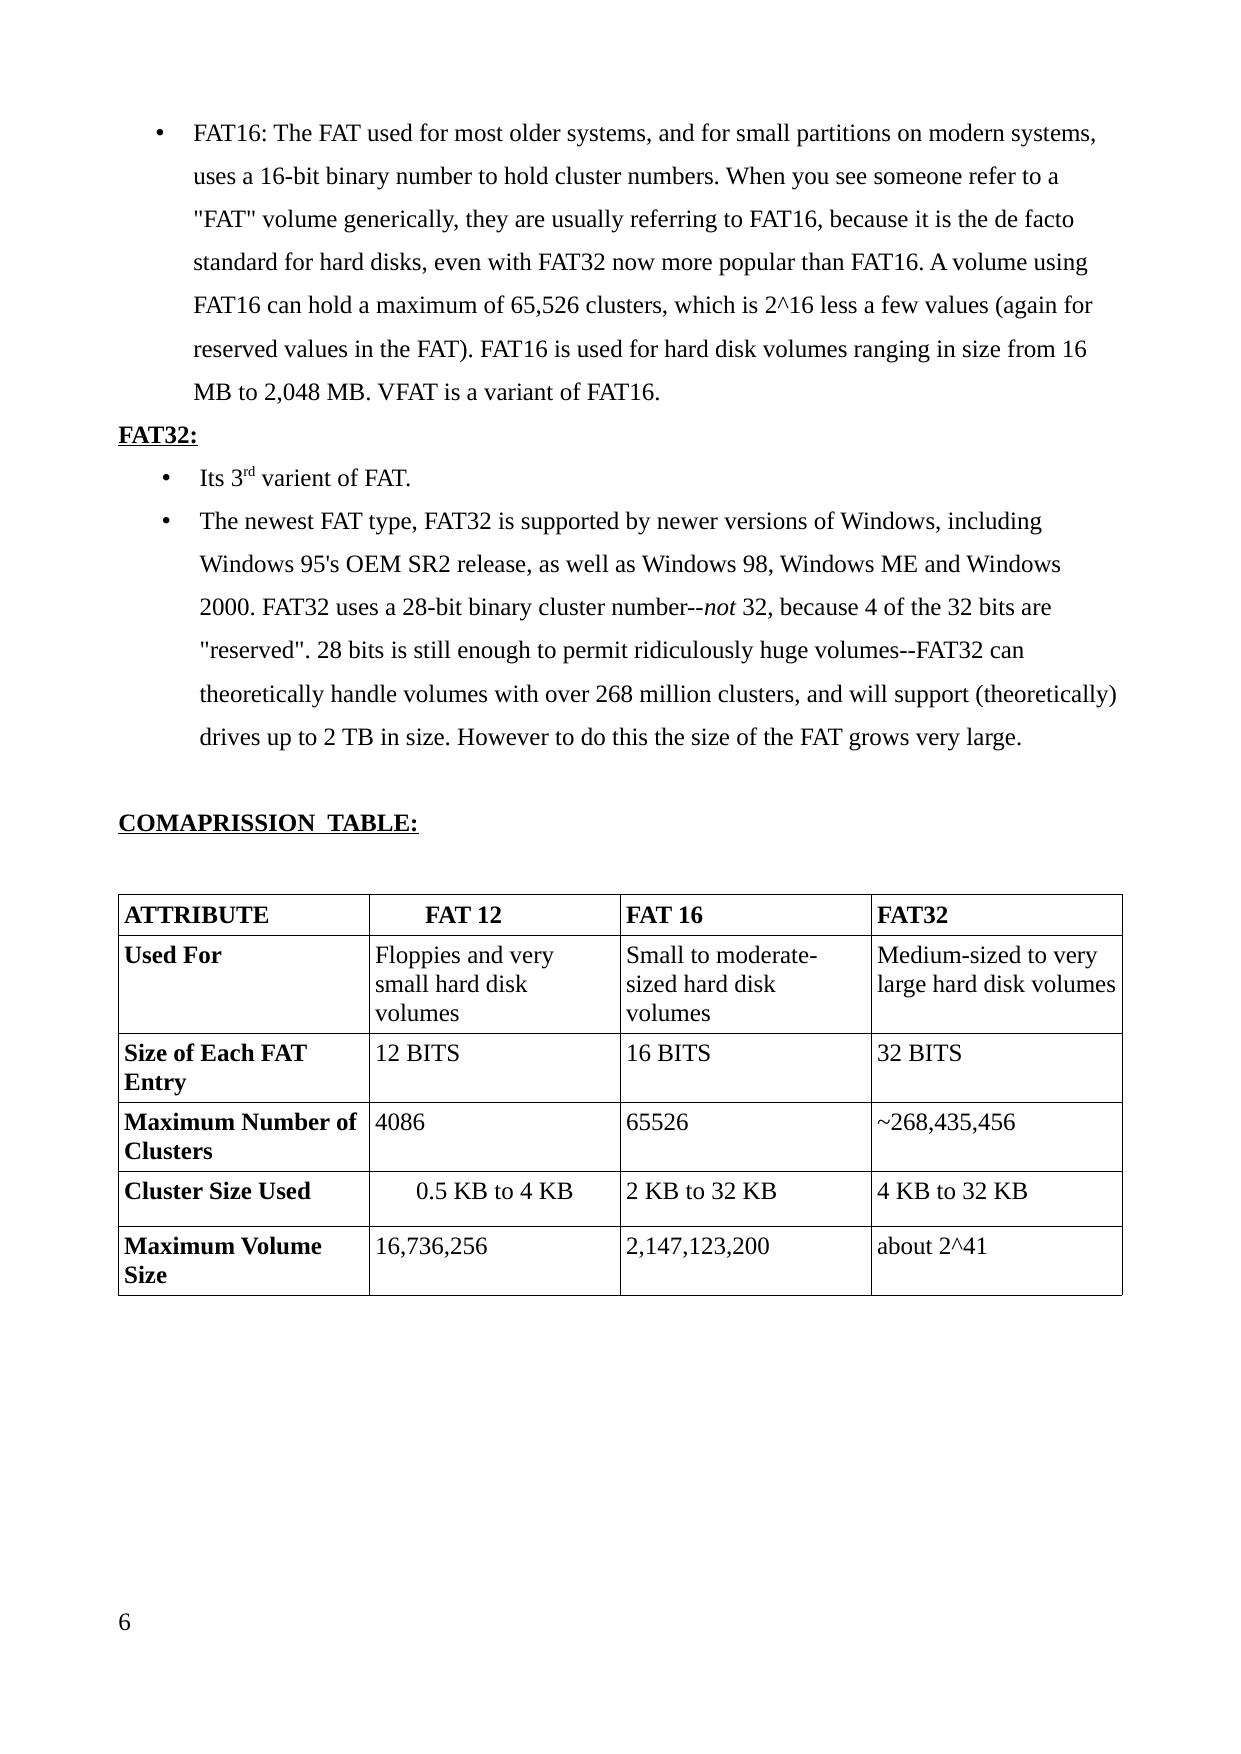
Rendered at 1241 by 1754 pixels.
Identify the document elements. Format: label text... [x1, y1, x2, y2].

table_cell 2 KB to 32 KB [621, 1172, 871, 1226]
table_cell 12 BITS [370, 1034, 620, 1102]
table_cell Floppies and very small hard disk volumes [370, 936, 620, 1032]
table_header FAT 16 [621, 895, 871, 935]
table_cell 16 BITS [621, 1034, 871, 1102]
table_cell Used For [119, 936, 369, 1032]
table_cell Medium-sized to very large hard disk volumes [872, 936, 1122, 1032]
table_cell Maximum Volume Size [119, 1227, 369, 1294]
table_cell about 2^41 [872, 1227, 1122, 1294]
table_header ATTRIBUTE [119, 895, 369, 935]
table_cell 2,147,123,200 [621, 1227, 871, 1294]
table_cell 4086 [370, 1103, 620, 1171]
table_cell 4 KB to 32 KB [872, 1172, 1122, 1226]
text FAT32: [118, 420, 1122, 449]
table_cell 0.5 KB to 4 KB [370, 1172, 620, 1226]
table_cell Maximum Number of Clusters [119, 1103, 369, 1171]
table_cell Small to moderate- sized hard disk volumes [621, 936, 871, 1032]
table_header FAT32 [872, 895, 1122, 935]
table_header FAT 12 [370, 895, 620, 935]
table_cell 32 BITS [872, 1034, 1122, 1102]
list FAT16: The FAT used for most older systems, and for small partitions on modern systems, uses a 16-bit binary number to hold cluster numbers. When you see someone refer to a "FAT" volume generically, they are usually referring to FAT16, because it is the de facto standard for hard disks, even with FAT32 now more popular than FAT16. A volume using FAT16 can hold a maximum of 65,526 clusters, which is 2^16 less a few values (again for reserved values in the FAT). FAT16 is used for hard disk volumes ranging in size from 16 MB to 2,048 MB. VFAT is a variant of FAT16. [156, 118, 1122, 406]
list Its 3rd varient of FAT. [162, 463, 1122, 492]
table_cell 16,736,256 [370, 1227, 620, 1294]
text COMAPRISSION TABLE: [118, 808, 1122, 837]
table_cell Cluster Size Used [119, 1172, 369, 1226]
table_cell Size of Each FAT Entry [119, 1034, 369, 1102]
table_cell 65526 [621, 1103, 871, 1171]
list The newest FAT type, FAT32 is supported by newer versions of Windows, including Windows 95's OEM SR2 release, as well as Windows 98, Windows ME and Windows 2000. FAT32 uses a 28-bit binary cluster number--not 32, because 4 of the 32 bits are "reserved". 28 bits is still enough to permit ridiculously huge volumes--FAT32 can theoretically handle volumes with over 268 million clusters, and will support (theoretically) drives up to 2 TB in size. However to do this the size of the FAT grows very large. [162, 506, 1122, 751]
table_cell ~268,435,456 [872, 1103, 1122, 1171]
